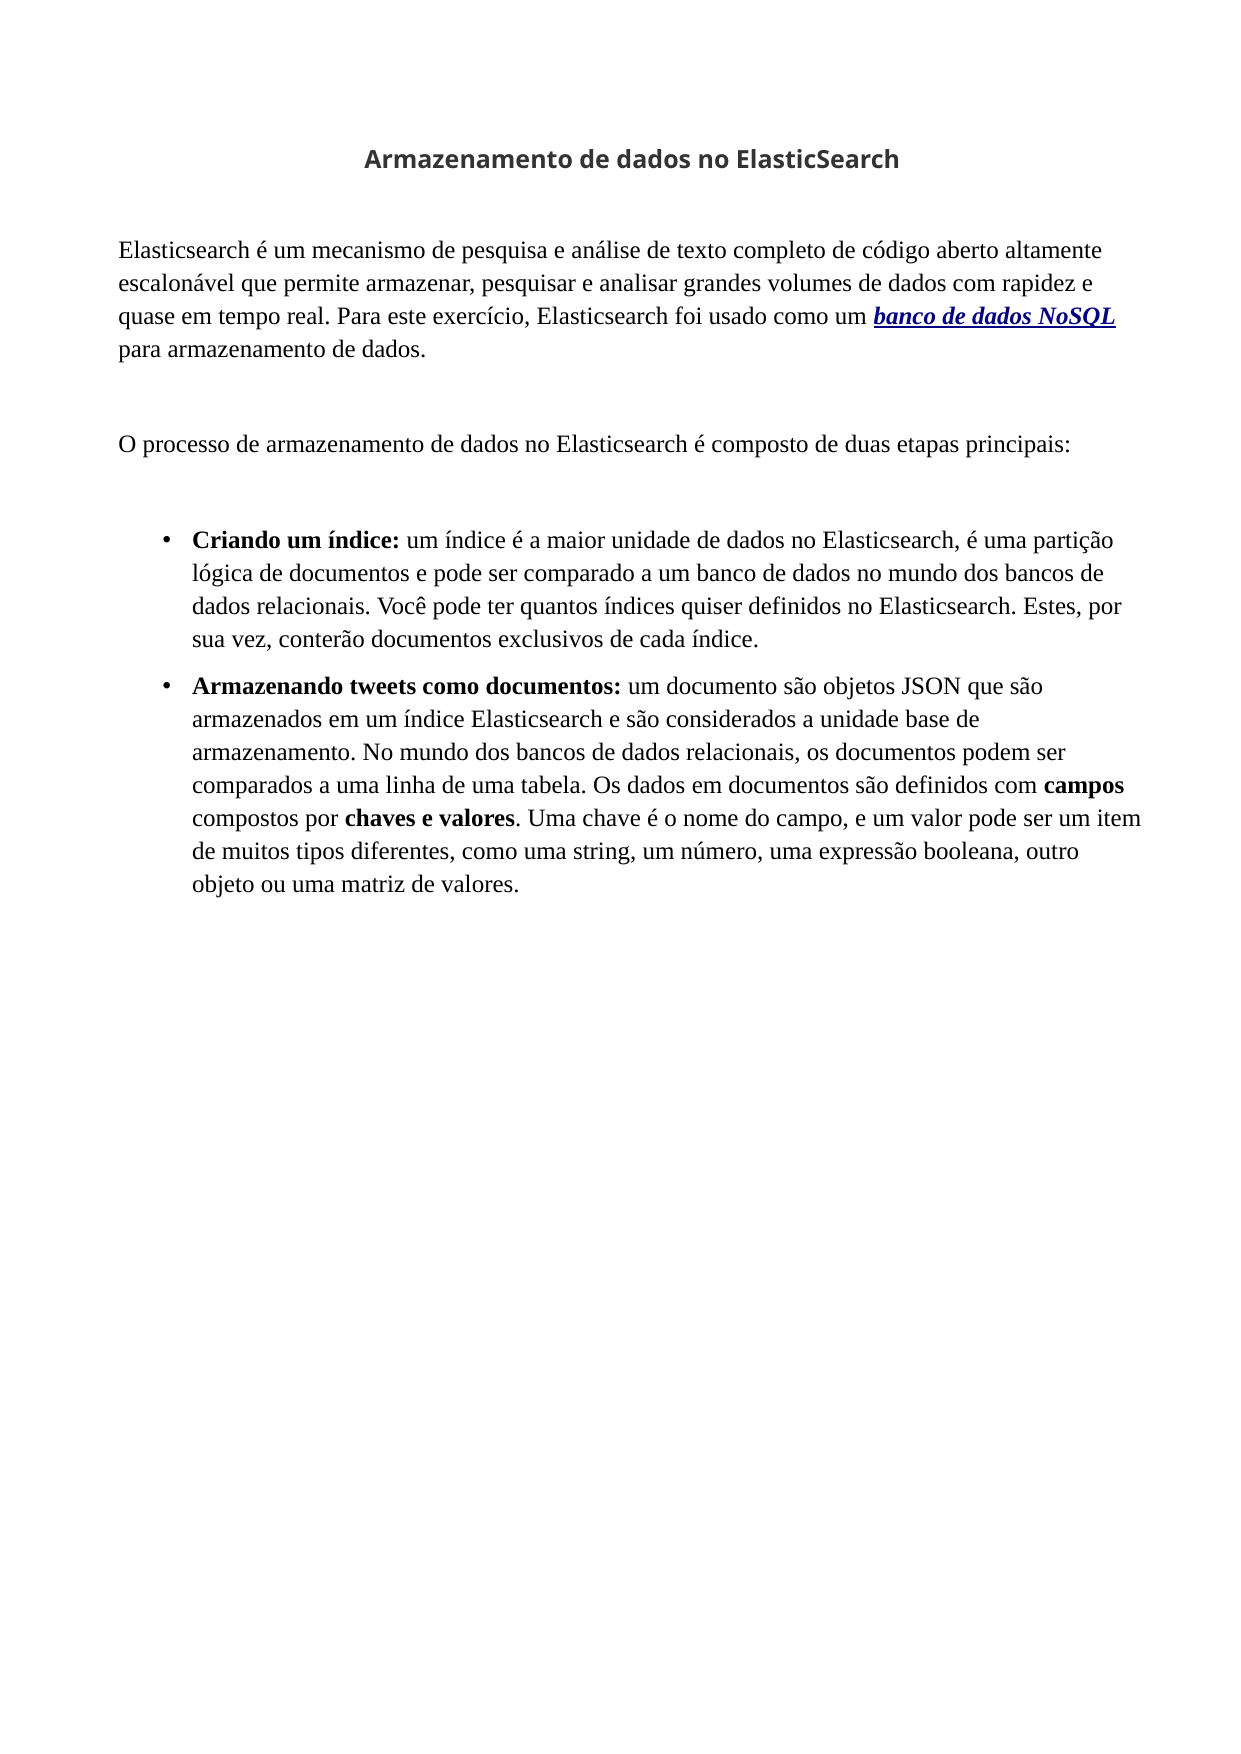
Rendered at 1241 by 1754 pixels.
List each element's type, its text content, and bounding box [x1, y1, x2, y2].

subtitle Armazenamento de dados no ElasticSearch [118, 141, 1146, 176]
text Elasticsearch é um mecanismo de pesquisa e análise de texto completo de código aberto altamente escalonável que permite armazenar, pesquisar e analisar grandes volumes de dados com rapidez e quase em tempo real. Para este exercício, Elasticsearch foi usado como um banco de dados NoSQL para armazenamento de dados. [118, 235, 1146, 363]
list Armazenando tweets como documentos: um documento são objetos JSON que são armazenados em um índice Elasticsearch e são considerados a unidade base de armazenamento. No mundo dos bancos de dados relacionais, os documentos podem ser comparados a uma linha de uma tabela. Os dados em documentos são definidos com campos compostos por chaves e valores. Uma chave é o nome do campo, e um valor pode ser um item de muitos tipos diferentes, como uma string, um número, uma expressão booleana, outro objeto ou uma matriz de valores. [162, 671, 1146, 898]
list Criando um índice: um índice é a maior unidade de dados no Elasticsearch, é uma partição lógica de documentos e pode ser comparado a um banco de dados no mundo dos bancos de dados relacionais. Você pode ter quantos índices quiser definidos no Elasticsearch. Estes, por sua vez, conterão documentos exclusivos de cada índice. [162, 525, 1146, 652]
text O processo de armazenamento de dados no Elasticsearch é composto de duas etapas principais: [118, 429, 1146, 458]
